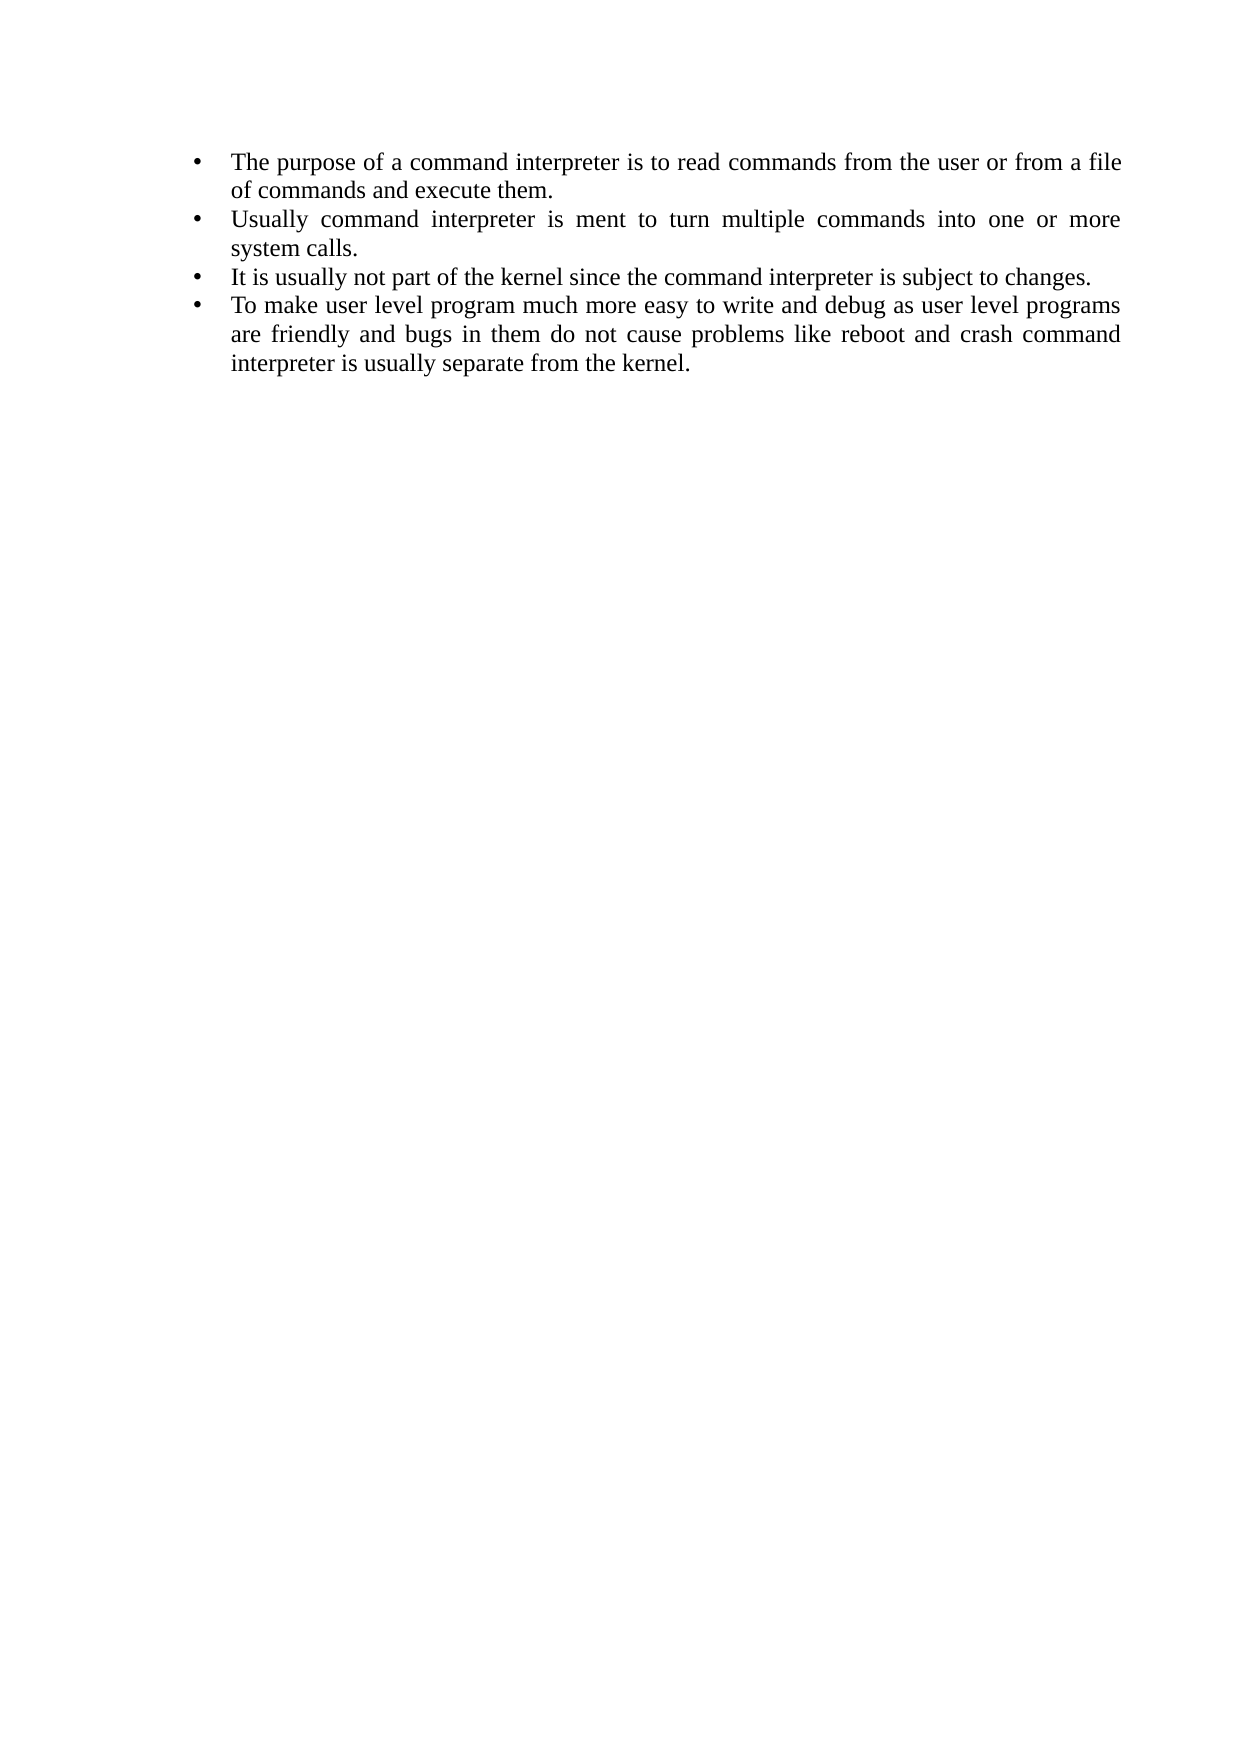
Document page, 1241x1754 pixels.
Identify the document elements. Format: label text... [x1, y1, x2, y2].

list It is usually not part of the kernel since the command interpreter is subject to changes. [193, 262, 1122, 291]
list The purpose of a command interpreter is to read commands from the user or from a file of commands and execute them. [193, 147, 1122, 204]
list To make user level program much more easy to write and debug as user level programs are friendly and bugs in them do not cause problems like reboot and crash command interpreter is usually separate from the kernel. [193, 291, 1122, 377]
list Usually command interpreter is ment to turn multiple commands into one or more system calls. [193, 204, 1122, 262]
